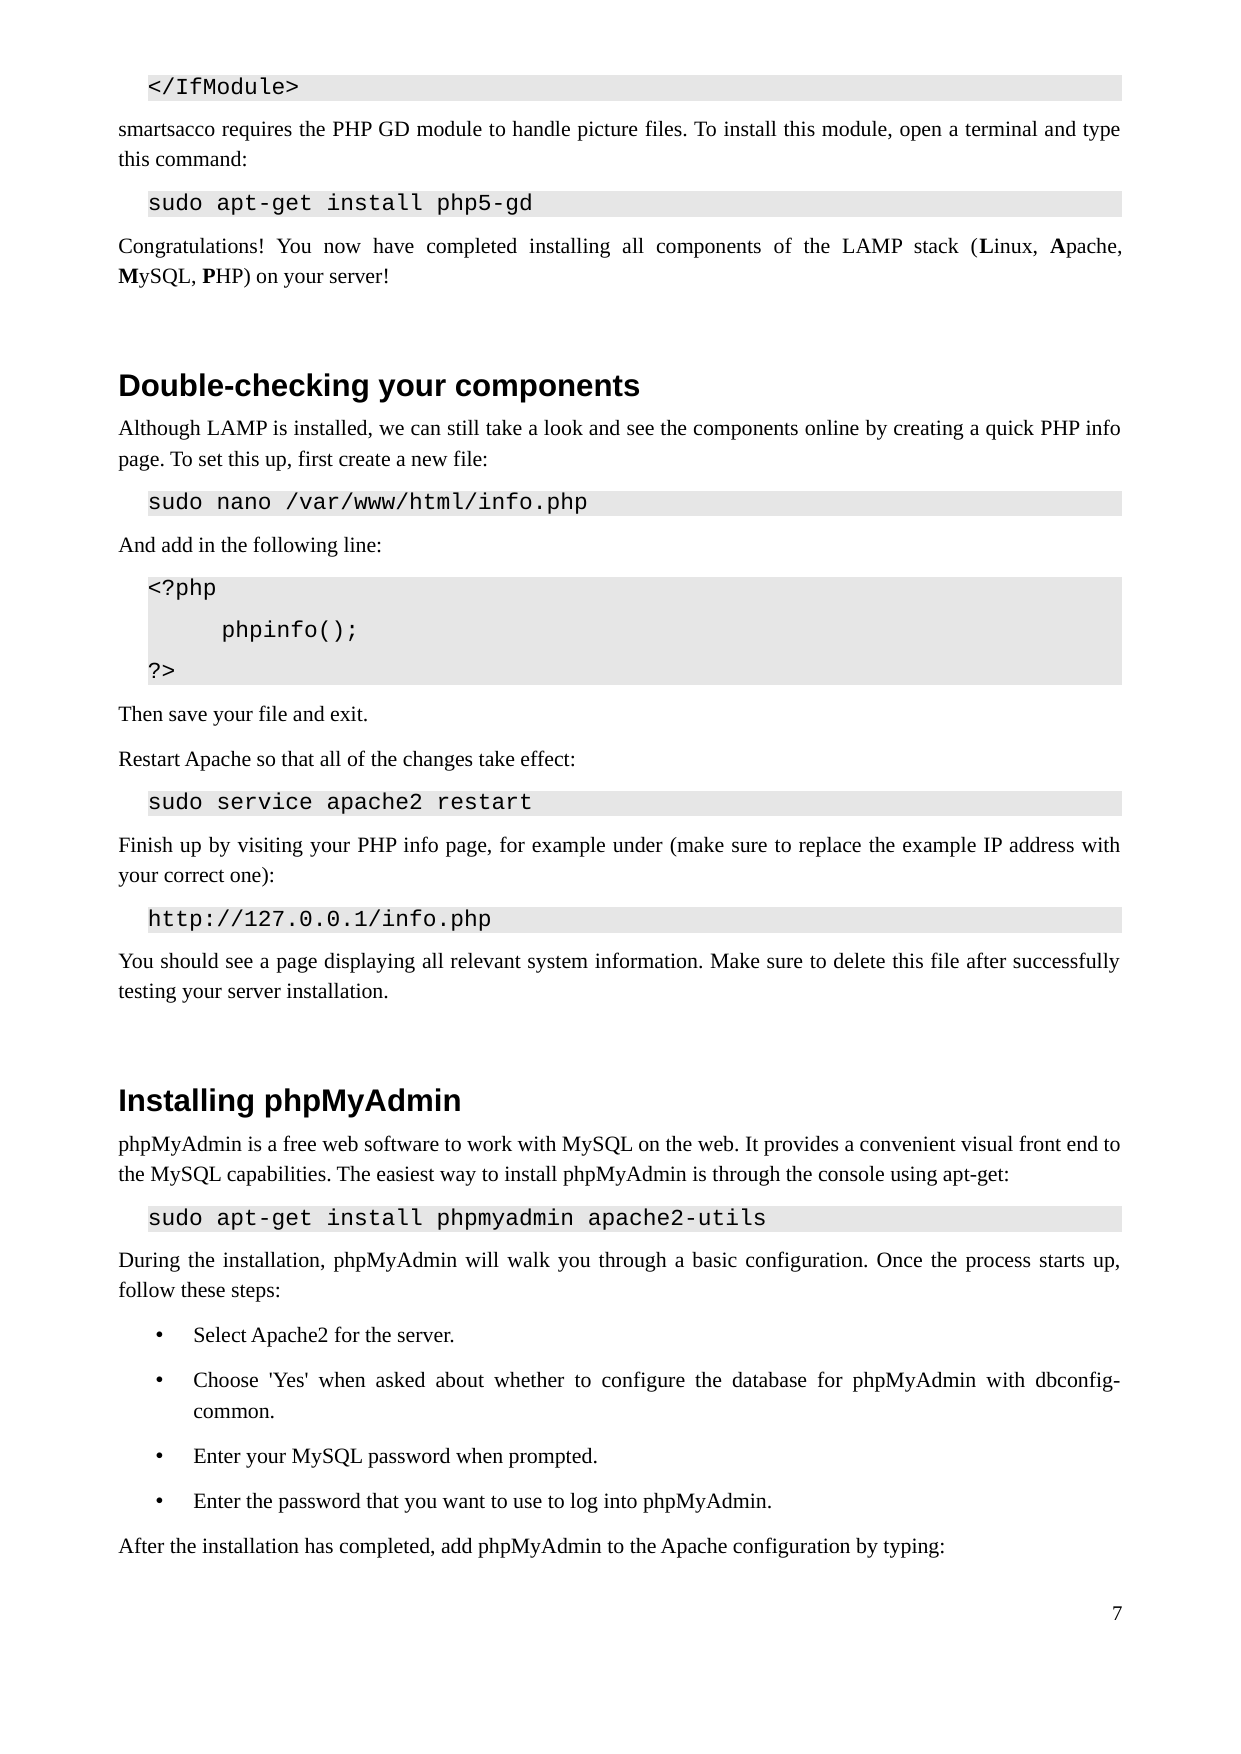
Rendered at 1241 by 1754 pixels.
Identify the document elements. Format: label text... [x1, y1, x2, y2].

text http://127.0.0.1/info.php [148, 907, 1122, 933]
subtitle Double-checking your components [118, 367, 1122, 403]
text Then save your file and exit. [118, 701, 1122, 726]
text phpinfo(); [148, 618, 1122, 644]
text ?> [148, 659, 1122, 685]
text You should see a page displaying all relevant system information. Make sure to delete this file after successfully testing your server installation. [118, 948, 1122, 1004]
text sudo nano /var/www/html/info.php [148, 491, 1122, 516]
text sudo service apache2 restart [148, 791, 1122, 816]
subtitle Installing phpMyAdmin [118, 1082, 1122, 1118]
text sudo apt-get install phpmyadmin apache2-utils [148, 1206, 1122, 1232]
text Restart Apache so that all of the changes take effect: [118, 746, 1122, 771]
text And add in the following line: [118, 532, 1122, 557]
text After the installation has completed, add phpMyAdmin to the Apache configuration by typing: [118, 1533, 1122, 1558]
list Choose 'Yes' when asked about whether to configure the database for phpMyAdmin with dbconfig-common. [156, 1367, 1122, 1423]
text phpMyAdmin is a free web software to work with MySQL on the web. It provides a convenient visual front end to the MySQL capabilities. The easiest way to install phpMyAdmin is through the console using apt-get: [118, 1131, 1122, 1186]
list Select Apache2 for the server. [156, 1322, 1122, 1348]
text During the installation, phpMyAdmin will walk you through a basic configuration. Once the process starts up, follow these steps: [118, 1247, 1122, 1303]
list Enter your MySQL password when prompted. [156, 1443, 1122, 1468]
text smartsacco requires the PHP GD module to handle picture files. To install this module, open a terminal and type this command: [118, 116, 1122, 172]
list Enter the password that you want to use to log into phpMyAdmin. [156, 1488, 1122, 1513]
text Although LAMP is installed, we can still take a look and see the components online by creating a quick PHP info page. To set this up, first create a new file: [118, 415, 1122, 471]
text Finish up by visiting your PHP info page, for example under (make sure to replace the example IP address with your correct one): [118, 832, 1122, 887]
text </IfModule> [148, 75, 1122, 101]
text Congratulations! You now have completed installing all components of the LAMP stack (Linux, Apache, MySQL, PHP) on your server! [118, 233, 1122, 288]
text <?php [148, 577, 1122, 603]
text sudo apt-get install php5-gd [148, 191, 1122, 217]
